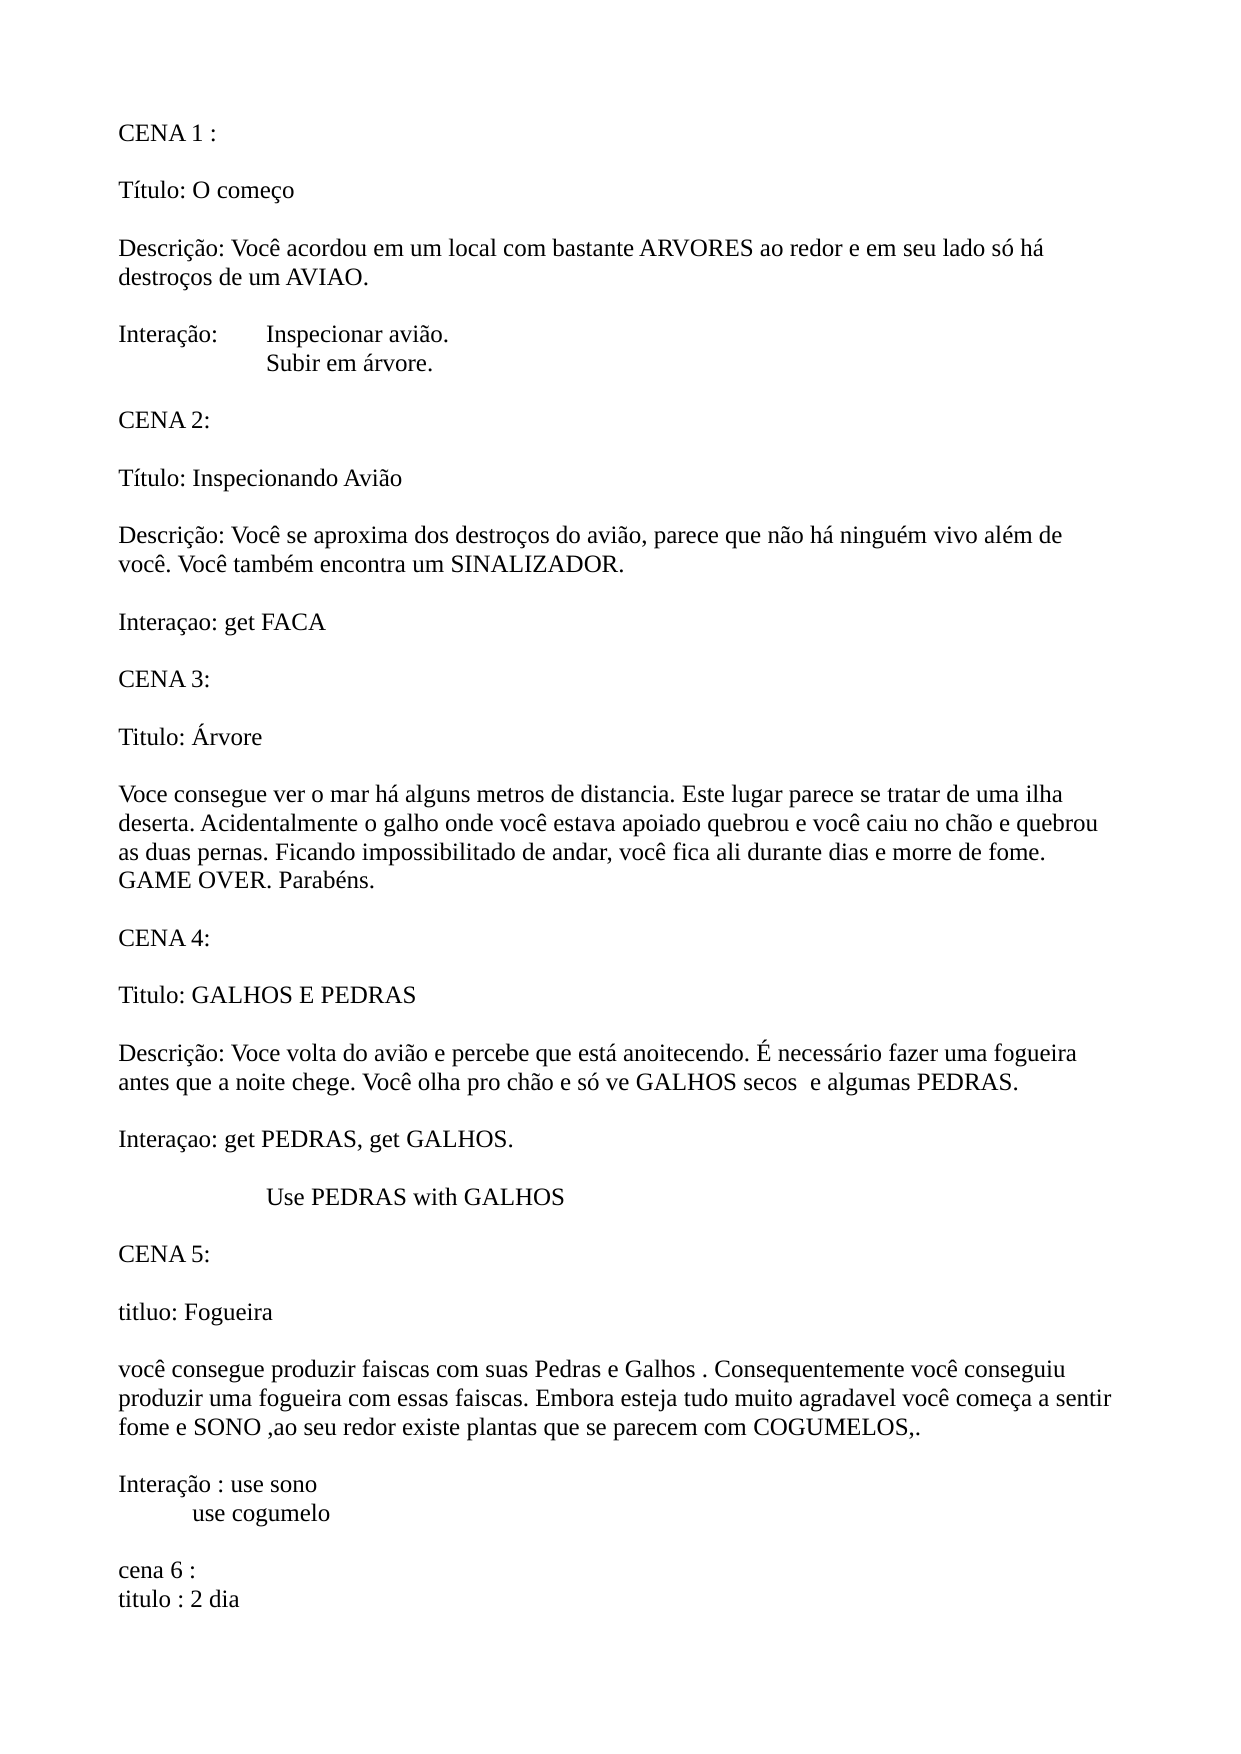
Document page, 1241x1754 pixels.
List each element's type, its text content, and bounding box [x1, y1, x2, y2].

text Descrição: Você acordou em um local com bastante ARVORES ao redor e em seu lado só há destroços de um AVIAO. [118, 233, 1122, 291]
text Titulo: GALHOS E PEDRAS [118, 981, 1122, 1009]
text cena 6 : [118, 1556, 1122, 1584]
text Subir em árvore. [118, 348, 1122, 377]
text Interaçao: get PEDRAS, get GALHOS. [118, 1124, 1122, 1153]
text Titulo: Árvore [118, 722, 1122, 751]
text CENA 5: [118, 1239, 1122, 1268]
text Interação: Inspecionar avião. [118, 319, 1122, 348]
text CENA 1 : [118, 118, 1122, 147]
text CENA 4: [118, 923, 1122, 952]
text você consegue produzir faiscas com suas Pedras e Galhos . Consequentemente você conseguiu produzir uma fogueira com essas faiscas. Embora esteja tudo muito agradavel você começa a sentir fome e SONO ,ao seu redor existe plantas que se parecem com COGUMELOS,. [118, 1354, 1122, 1441]
text Descrição: Voce volta do avião e percebe que está anoitecendo. É necessário fazer uma fogueira antes que a noite chege. Você olha pro chão e só ve GALHOS secos e algumas PEDRAS. [118, 1038, 1122, 1096]
text Interação : use sono [118, 1469, 1122, 1498]
text titluo: Fogueira [118, 1297, 1122, 1326]
text Interaçao: get FACA [118, 607, 1122, 636]
text Título: Inspecionando Avião [118, 463, 1122, 492]
text Use PEDRAS with GALHOS [118, 1182, 1122, 1211]
text use cogumelo [118, 1498, 1122, 1527]
text Voce consegue ver o mar há alguns metros de distancia. Este lugar parece se tratar de uma ilha deserta. Acidentalmente o galho onde você estava apoiado quebrou e você caiu no chão e quebrou as duas pernas. Ficando impossibilitado de andar, você fica ali durante dias e morre de fome. GAME OVER. Parabéns. [118, 779, 1122, 894]
text Descrição: Você se aproxima dos destroços do avião, parece que não há ninguém vivo além de você. Você também encontra um SINALIZADOR. [118, 521, 1122, 578]
text Título: O começo [118, 176, 1122, 204]
text CENA 3: [118, 664, 1122, 693]
text titulo : 2 dia [118, 1584, 1122, 1613]
text CENA 2: [118, 406, 1122, 434]
